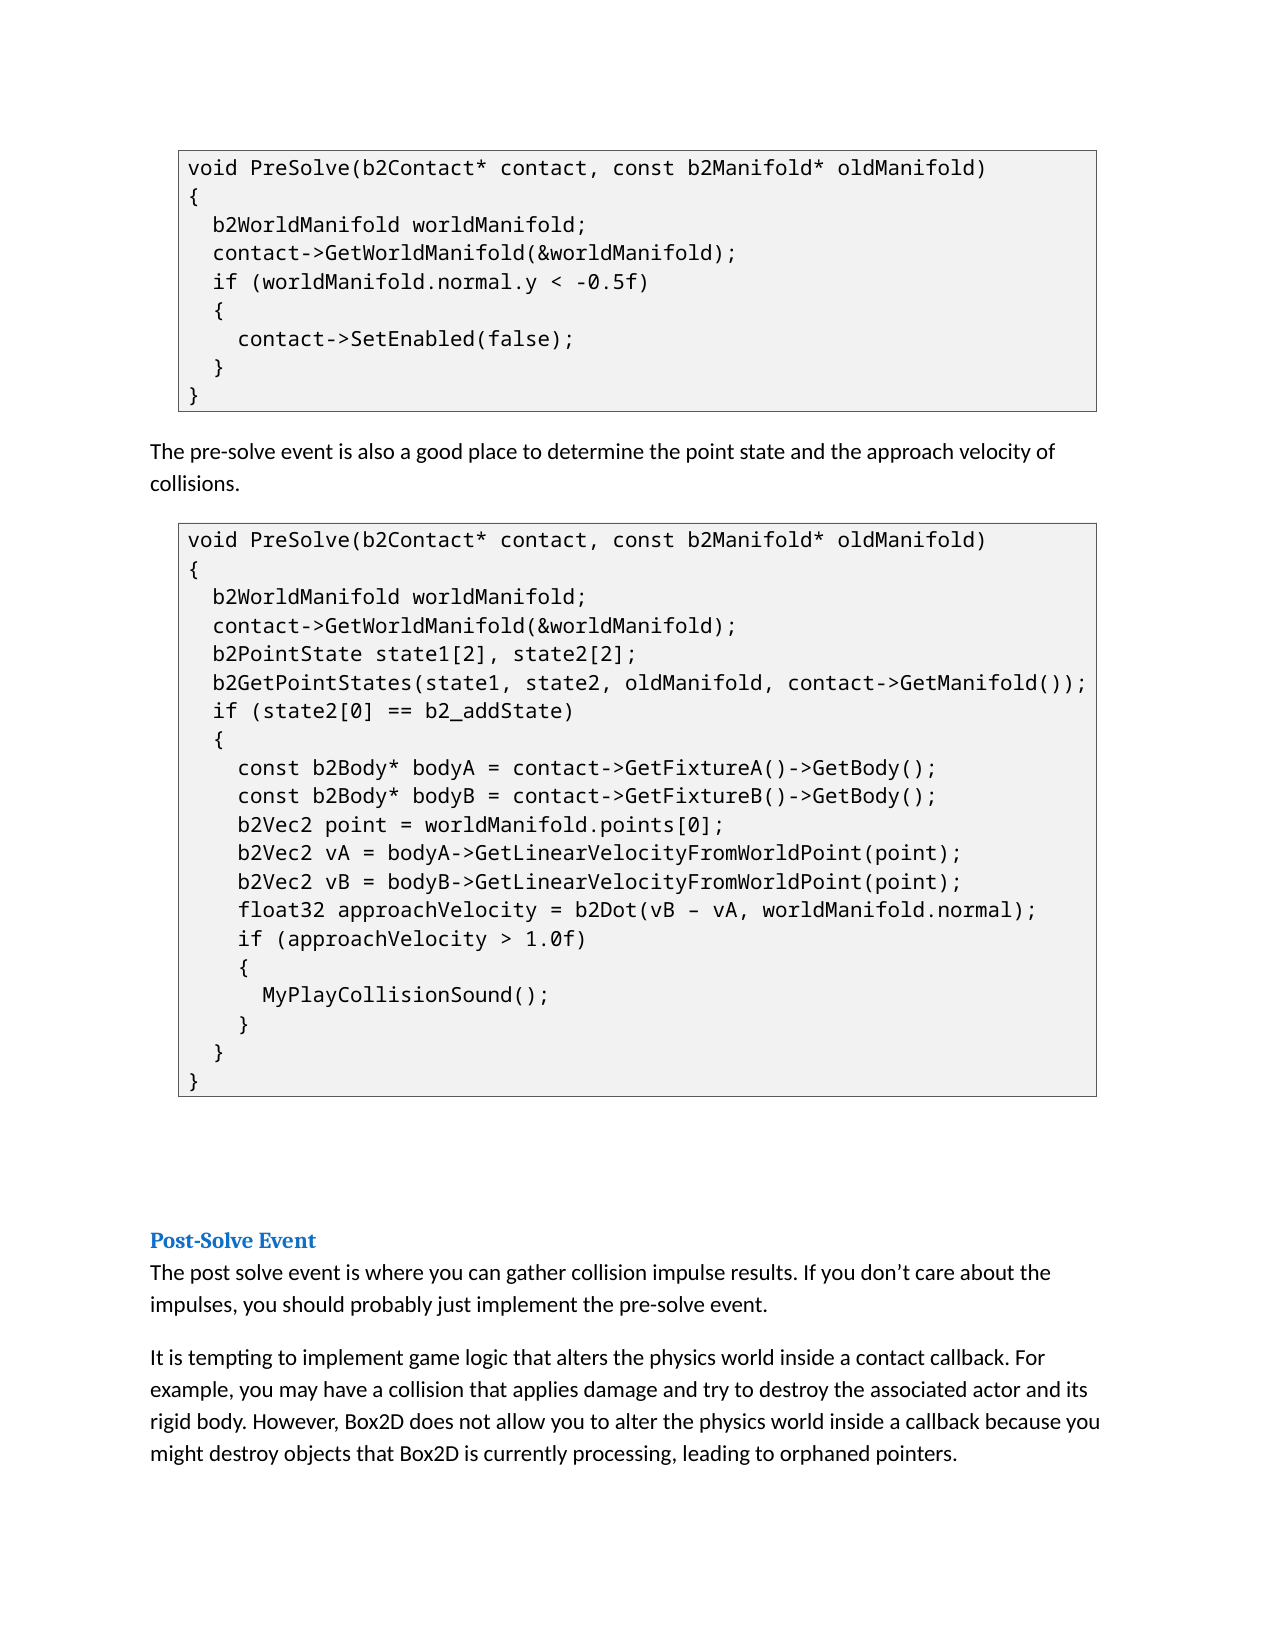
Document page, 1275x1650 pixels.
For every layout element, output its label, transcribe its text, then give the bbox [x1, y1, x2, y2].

text if (state2[0] == b2_addState) [179, 693, 1096, 721]
text b2Vec2 vB = bodyB->GetLinearVelocityFromWorldPoint(point); [179, 864, 1096, 892]
text contact->GetWorldManifold(&worldManifold); [179, 608, 1096, 636]
text b2Vec2 vA = bodyA->GetLinearVelocityFromWorldPoint(point); [179, 835, 1096, 864]
text } [179, 1063, 1096, 1096]
text The pre-solve event is also a good place to determine the point state and the approach velocity of collisions. [150, 437, 1125, 497]
text It is tempting to implement game logic that alters the physics world inside a contact callback. For example, you may have a collision that applies damage and try to destroy the associated actor and its rigid body. However, Box2D does not allow you to alter the physics world inside a callback because you might destroy objects that Box2D is currently processing, leading to orphaned pointers. [150, 1343, 1125, 1468]
text if (approachVelocity > 1.0f) [179, 921, 1096, 949]
text b2WorldManifold worldManifold; [179, 207, 1096, 235]
text b2Vec2 point = worldManifold.points[0]; [179, 807, 1096, 835]
text b2GetPointStates(state1, state2, oldManifold, contact->GetManifold()); [179, 664, 1096, 693]
text The post solve event is where you can gather collision impulse results. If you don’t care about the impulses, you should probably just implement the pre-solve event. [150, 1258, 1125, 1318]
text MyPlayCollisionSound(); [179, 977, 1096, 1006]
text b2WorldManifold worldManifold; [179, 579, 1096, 608]
text float32 approachVelocity = b2Dot(vB – vA, worldManifold.normal); [179, 892, 1096, 921]
text void PreSolve(b2Contact* contact, const b2Manifold* oldManifold) [179, 151, 1096, 178]
text void PreSolve(b2Contact* contact, const b2Manifold* oldManifold) [179, 524, 1096, 551]
text const b2Body* bodyB = contact->GetFixtureB()->GetBody(); [179, 778, 1096, 807]
text } [179, 1006, 1096, 1034]
subtitle Post-Solve Event [150, 1228, 1125, 1254]
text contact->SetEnabled(false); [179, 321, 1096, 349]
text { [179, 949, 1096, 977]
text { [179, 292, 1096, 321]
text if (worldManifold.normal.y < -0.5f) [179, 264, 1096, 292]
text { [179, 178, 1096, 207]
text { [179, 551, 1096, 579]
text } [179, 349, 1096, 377]
text } [179, 377, 1096, 411]
text const b2Body* bodyA = contact->GetFixtureA()->GetBody(); [179, 750, 1096, 778]
text } [179, 1034, 1096, 1063]
text contact->GetWorldManifold(&worldManifold); [179, 235, 1096, 264]
text b2PointState state1[2], state2[2]; [179, 636, 1096, 664]
text { [179, 721, 1096, 750]
